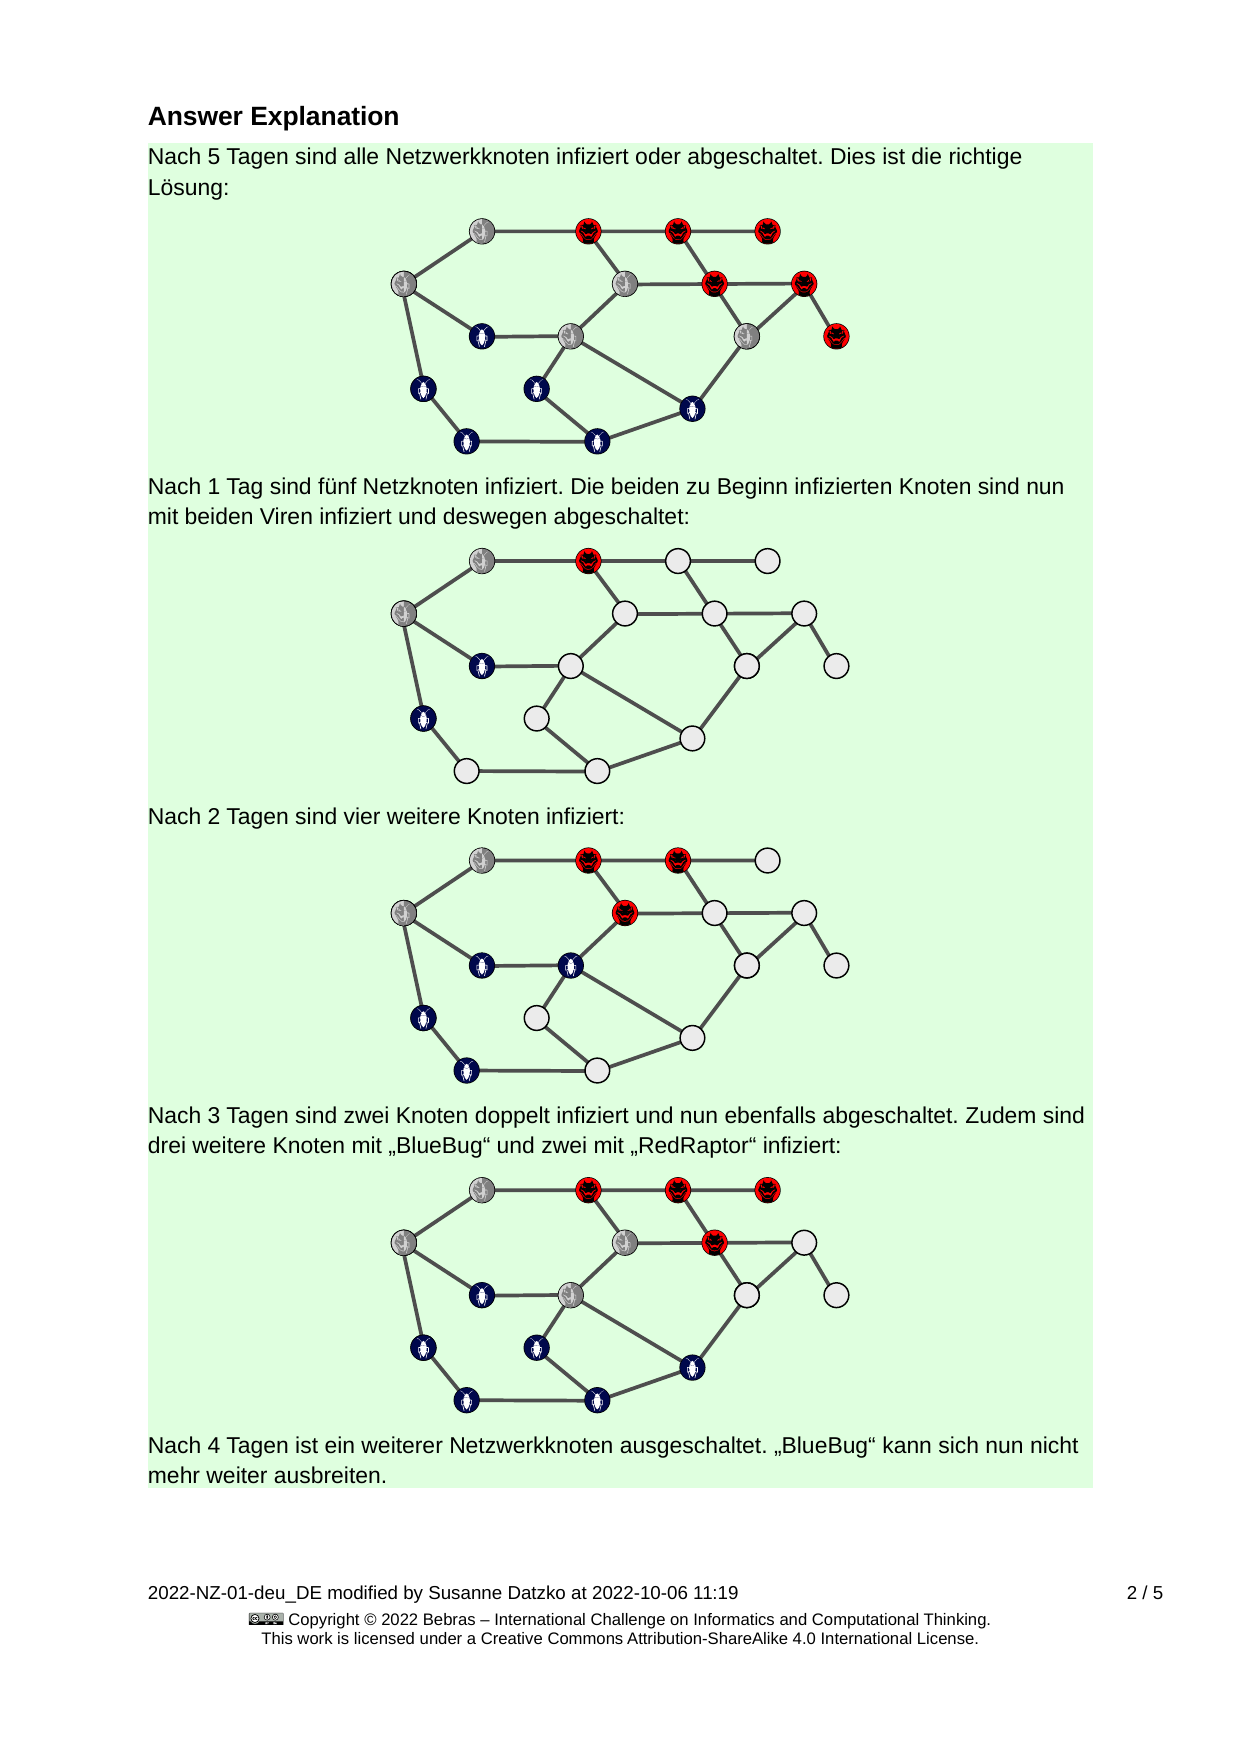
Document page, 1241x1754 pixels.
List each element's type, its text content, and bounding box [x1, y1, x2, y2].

text Nach 5 Tagen sind alle Netzwerkknoten infiziert oder abgeschaltet. Dies ist die richtige Lösung: [148, 143, 1093, 200]
text Nach 3 Tagen sind zwei Knoten doppelt infiziert und nun ebenfalls abgeschaltet. Zudem sind drei weitere Knoten mit „BlueBug“ und zwei mit „RedRaptor“ infiziert: [148, 1102, 1093, 1159]
subtitle Answer Explanation [148, 100, 1093, 131]
text Nach 2 Tagen sind vier weitere Knoten infiziert: [148, 803, 1093, 829]
text Nach 4 Tagen ist ein weiterer Netzwerkknoten ausgeschaltet. „BlueBug“ kann sich nun nicht mehr weiter ausbreiten. [148, 1432, 1093, 1488]
text Nach 1 Tag sind fünf Netzknoten infiziert. Die beiden zu Beginn infizierten Knoten sind nun mit beiden Viren infiziert und deswegen abgeschaltet: [148, 473, 1093, 529]
